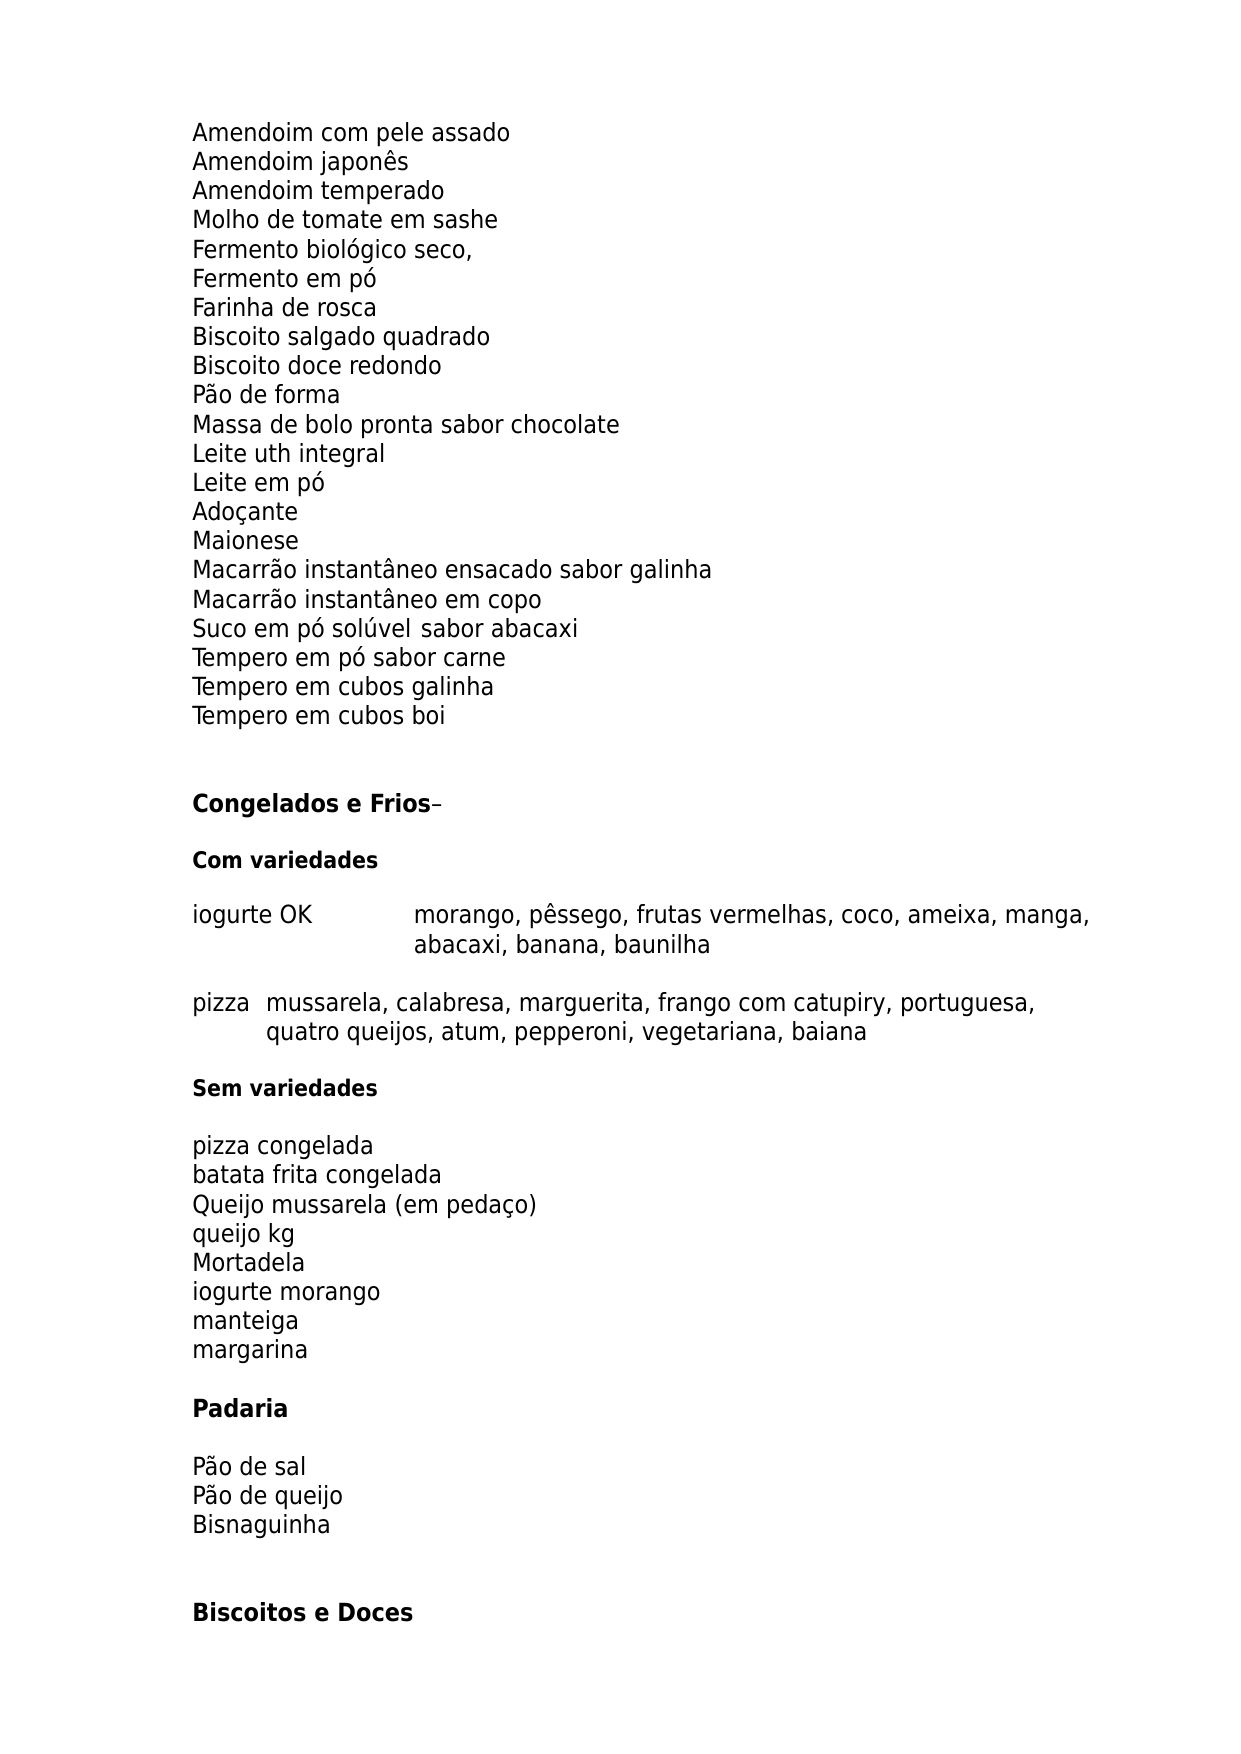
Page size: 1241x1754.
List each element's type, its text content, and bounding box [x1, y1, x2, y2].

text Queijo mussarela (em pedaço) [192, 1190, 1122, 1219]
text Amendoim temperado [192, 176, 1122, 206]
text Biscoito doce redondo [192, 351, 1122, 381]
text Macarrão instantâneo em copo [192, 585, 1122, 614]
text manteiga [192, 1306, 1122, 1336]
text Adoçante [192, 497, 1122, 526]
text Amendoim japonês [192, 147, 1122, 176]
text Macarrão instantâneo ensacado sabor galinha [192, 556, 1122, 585]
text Sem variedades [192, 1076, 1122, 1102]
text queijo kg [192, 1219, 1122, 1248]
text Leite em pó [192, 468, 1122, 497]
text Pão de sal [192, 1452, 1122, 1481]
text iogurte morango [192, 1277, 1122, 1306]
text Massa de bolo pronta sabor chocolate [192, 410, 1122, 439]
text Leite uth integral [192, 439, 1122, 468]
text Biscoito salgado quadrado [192, 322, 1122, 351]
text Tempero em pó sabor carne [192, 643, 1122, 672]
text Tempero em cubos boi [192, 701, 1122, 731]
text Fermento biológico seco, [192, 235, 1122, 264]
text margarina [192, 1336, 1122, 1365]
text Com variedades [192, 847, 1122, 874]
text Pão de queijo [192, 1481, 1122, 1511]
text Fermento em pó [192, 264, 1122, 293]
text pizza mussarela, calabresa, marguerita, frango com catupiry, portuguesa, quatro queijos, atum, pepperoni, vegetariana, baiana [192, 988, 1122, 1046]
text Amendoim com pele assado [192, 118, 1122, 147]
text Biscoitos e Doces [192, 1598, 1122, 1627]
text pizza congelada [192, 1131, 1122, 1161]
text Congelados e Frios– [192, 789, 1122, 818]
text Maionese [192, 526, 1122, 556]
text Padaria [192, 1394, 1122, 1423]
text Suco em pó solúvel sabor abacaxi [192, 614, 1122, 643]
text Mortadela [192, 1248, 1122, 1277]
text batata frita congelada [192, 1161, 1122, 1190]
text Tempero em cubos galinha [192, 672, 1122, 701]
text Bisnaguinha [192, 1511, 1122, 1540]
text Farinha de rosca [192, 293, 1122, 322]
text Molho de tomate em sashe [192, 206, 1122, 235]
text Pão de forma [192, 381, 1122, 410]
text iogurte OK morango, pêssego, frutas vermelhas, coco, ameixa, manga, abacaxi, banana, baunilha [192, 901, 1122, 959]
